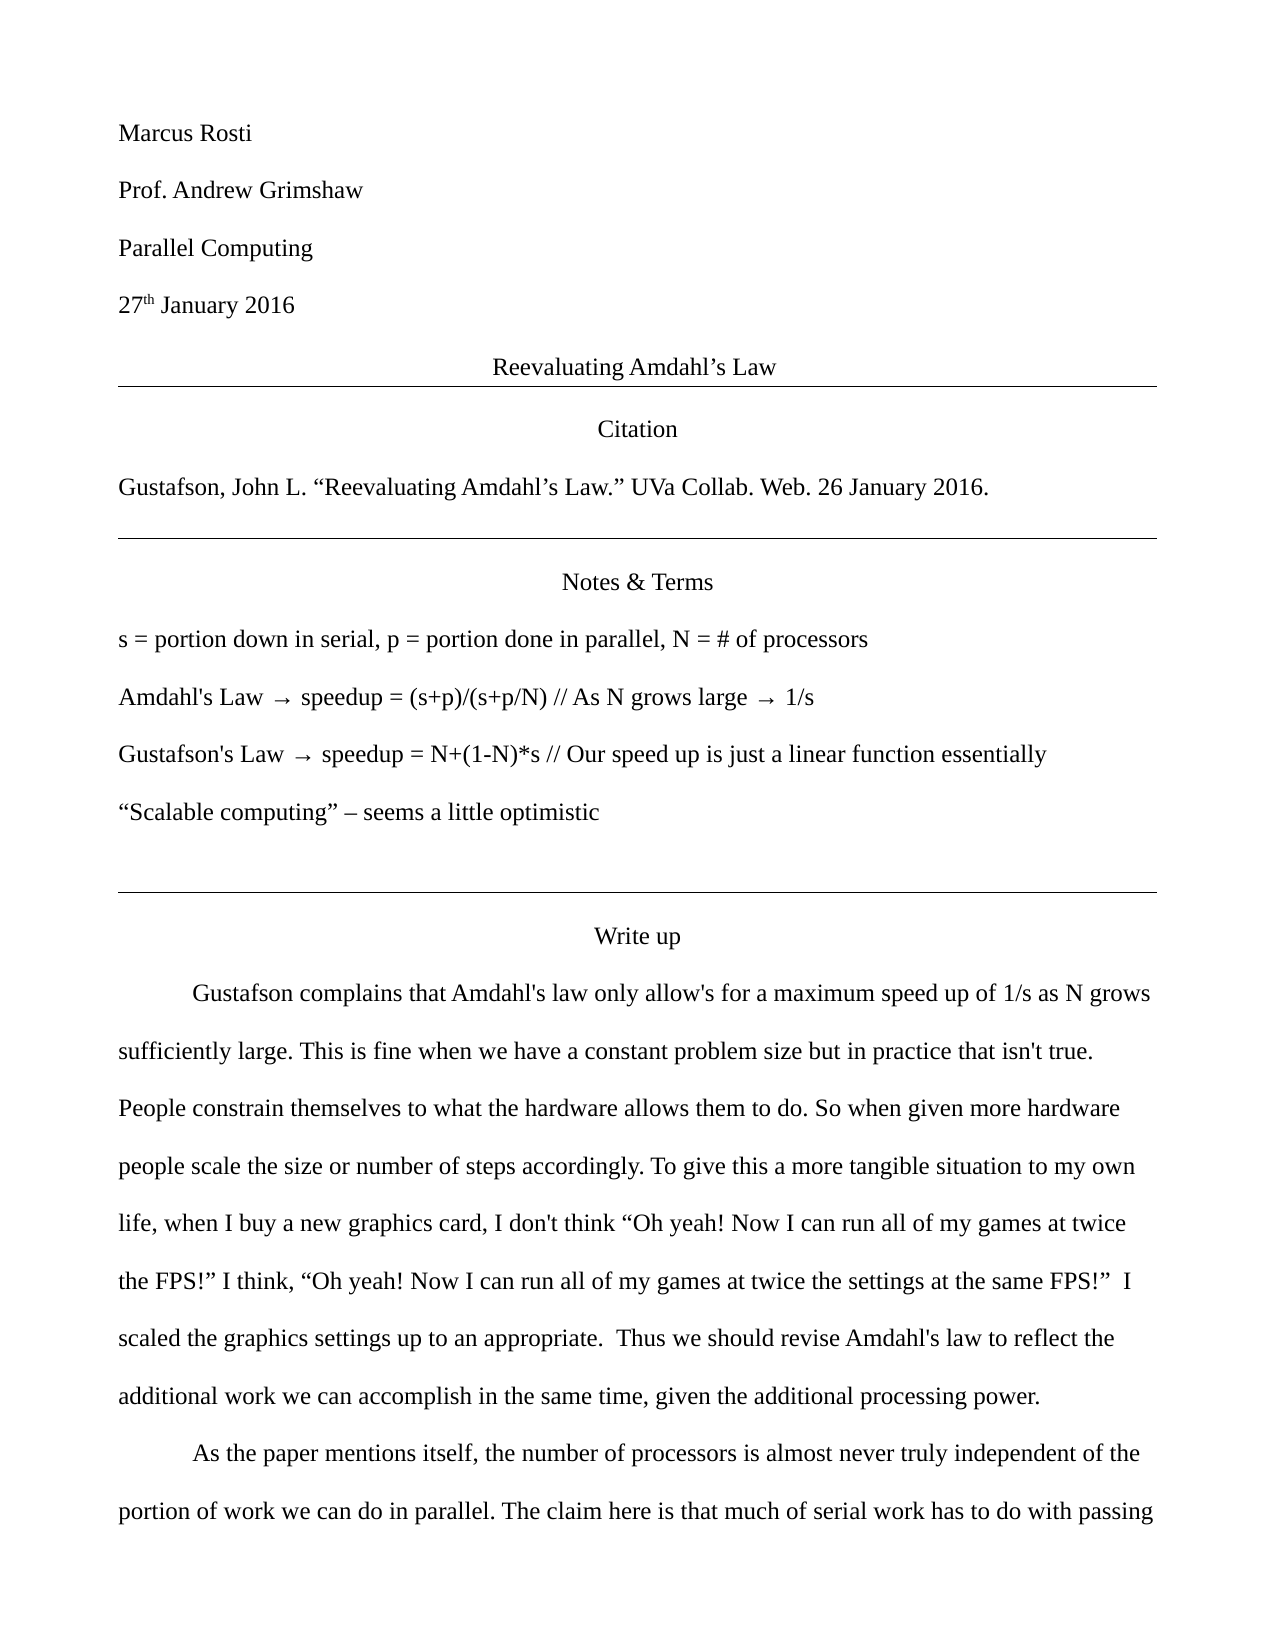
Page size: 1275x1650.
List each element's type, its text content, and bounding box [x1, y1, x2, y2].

text Notes & Terms [118, 567, 1157, 596]
text s = portion down in serial, p = portion done in parallel, N = # of processors [118, 624, 1157, 653]
text Parallel Computing [118, 233, 1157, 262]
text Amdahl's Law → speedup = (s+p)/(s+p/N) // As N grows large → 1/s [118, 682, 1157, 711]
text 27th January 2016 [118, 291, 1157, 319]
text “Scalable computing” – seems a little optimistic [118, 797, 1157, 826]
text Gustafson, John L. “Reevaluating Amdahl’s Law.” UVa Collab. Web. 26 January 2016. [118, 472, 1157, 501]
text Gustafson's Law → speedup = N+(1-N)*s // Our speed up is just a linear function essentially [118, 739, 1157, 768]
text Citation [118, 414, 1157, 443]
text Write up [118, 921, 1157, 950]
text Prof. Andrew Grimshaw [118, 176, 1157, 204]
text Reevaluating Amdahl’s Law [118, 348, 1157, 386]
text Gustafson complains that Amdahl's law only allow's for a maximum speed up of 1/s as N grows sufficiently large. This is fine when we have a constant problem size but in practice that isn't true. People constrain themselves to what the hardware allows them to do. So when given more hardware people scale the size or number of steps accordingly. To give this a more tangible situation to my own life, when I buy a new graphics card, I don't think “Oh yeah! Now I can run all of my games at twice the FPS!” I think, “Oh yeah! Now I can run all of my games at twice the settings at the same FPS!” I scaled the graphics settings up to an appropriate. Thus we should revise Amdahl's law to reflect the additional work we can accomplish in the same time, given the additional processing power. [118, 978, 1157, 1410]
text Marcus Rosti [118, 118, 1157, 147]
text As the paper mentions itself, the number of processors is almost never truly independent of the portion of work we can do in parallel. The claim here is that much of serial work has to do with passing [118, 1438, 1157, 1525]
